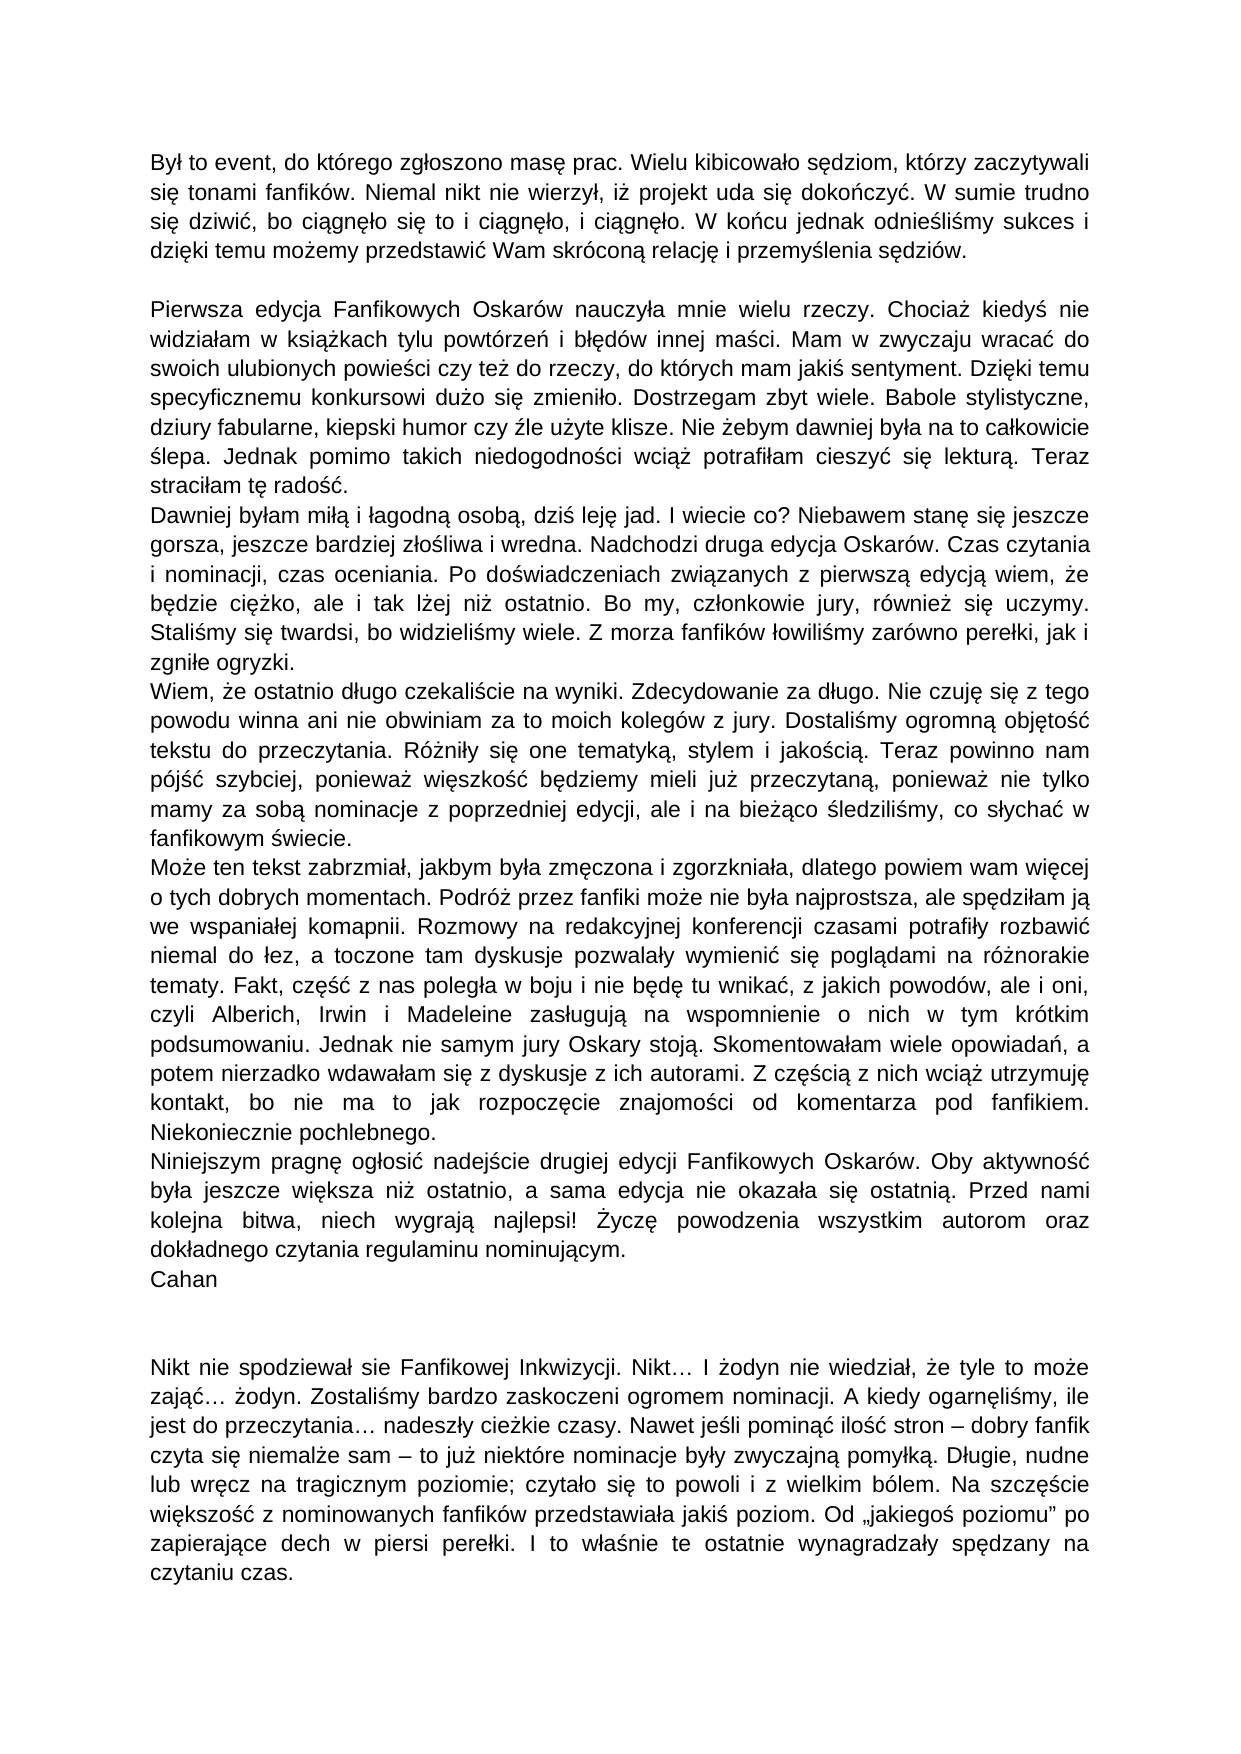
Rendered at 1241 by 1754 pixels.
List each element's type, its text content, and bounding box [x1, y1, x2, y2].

text Dawniej byłam miłą i łagodną osobą, dziś leję jad. I wiecie co? Niebawem stanę się jeszcze gorsza, jeszcze bardziej złośliwa i wredna. Nadchodzi druga edycja Oskarów. Czas czytania i nominacji, czas oceniania. Po doświadczeniach związanych z pierwszą edycją wiem, że będzie ciężko, ale i tak lżej niż ostatnio. Bo my, członkowie jury, również się uczymy. Staliśmy się twardsi, bo widzieliśmy wiele. Z morza fanfików łowiliśmy zarówno perełki, jak i zgniłe ogryzki. [150, 502, 1091, 675]
text Nikt nie spodziewał sie Fanfikowej Inkwizycji. Nikt… I żodyn nie wiedział, że tyle to może zająć… żodyn. Zostaliśmy bardzo zaskoczeni ogromem nominacji. A kiedy ogarnęliśmy, ile jest do przeczytania… nadeszły cieżkie czasy. Nawet jeśli pominąć ilość stron – dobry fanfik czyta się niemalże sam – to już niektóre nominacje były zwyczajną pomyłką. Długie, nudne lub wręcz na tragicznym poziomie; czytało się to powoli i z wielkim bólem. Na szczęście większość z nominowanych fanfików przedstawiała jakiś poziom. Od „jakiegoś poziomu” po zapierające dech w piersi perełki. I to właśnie te ostatnie wynagradzały spędzany na czytaniu czas. [150, 1354, 1091, 1586]
text Pierwsza edycja Fanfikowych Oskarów nauczyła mnie wielu rzeczy. Chociaż kiedyś nie widziałam w książkach tylu powtórzeń i błędów innej maści. Mam w zwyczaju wracać do swoich ulubionych powieści czy też do rzeczy, do których mam jakiś sentyment. Dzięki temu specyficznemu konkursowi dużo się zmieniło. Dostrzegam zbyt wiele. Babole stylistyczne, dziury fabularne, kiepski humor czy źle użyte klisze. Nie żebym dawniej była na to całkowicie ślepa. Jednak pomimo takich niedogodności wciąż potrafiłam cieszyć się lekturą. Teraz straciłam tę radość. [150, 297, 1091, 499]
text Był to event, do którego zgłoszono masę prac. Wielu kibicowało sędziom, którzy zaczytywali się tonami fanfików. Niemal nikt nie wierzył, iż projekt uda się dokończyć. W sumie trudno się dziwić, bo ciągnęło się to i ciągnęło, i ciągnęło. W końcu jednak odnieśliśmy sukces i dzięki temu możemy przedstawić Wam skróconą relację i przemyślenia sędziów. [150, 150, 1091, 264]
text Niniejszym pragnę ogłosić nadejście drugiej edycji Fanfikowych Oskarów. Oby aktywność była jeszcze większa niż ostatnio, a sama edycja nie okazała się ostatnią. Przed nami kolejna bitwa, niech wygrają najlepsi! Życzę powodzenia wszystkim autorom oraz dokładnego czytania regulaminu nominującym. [150, 1149, 1091, 1262]
text Wiem, że ostatnio długo czekaliście na wyniki. Zdecydowanie za długo. Nie czuję się z tego powodu winna ani nie obwiniam za to moich kolegów z jury. Dostaliśmy ogromną objętość tekstu do przeczytania. Różniły się one tematyką, stylem i jakością. Teraz powinno nam pójść szybciej, ponieważ więszkość będziemy mieli już przeczytaną, ponieważ nie tylko mamy za sobą nominacje z poprzedniej edycji, ale i na bieżąco śledziliśmy, co słychać w fanfikowym świecie. [150, 679, 1091, 851]
text Cahan [150, 1266, 1091, 1292]
text Może ten tekst zabrzmiał, jakbym była zmęczona i zgorzkniała, dlatego powiem wam więcej o tych dobrych momentach. Podróż przez fanfiki może nie była najprostsza, ale spędziłam ją we wspaniałej komapnii. Rozmowy na redakcyjnej konferencji czasami potrafiły rozbawić niemal do łez, a toczone tam dyskusje pozwalały wymienić się poglądami na różnorakie tematy. Fakt, część z nas poległa w boju i nie będę tu wnikać, z jakich powodów, ale i oni, czyli Alberich, Irwin i Madeleine zasługują na wspomnienie o nich w tym krótkim podsumowaniu. Jednak nie samym jury Oskary stoją. Skomentowałam wiele opowiadań, a potem nierzadko wdawałam się z dyskusje z ich autorami. Z częścią z nich wciąż utrzymuję kontakt, bo nie ma to jak rozpoczęcie znajomości od komentarza pod fanfikiem. Niekoniecznie pochlebnego. [150, 855, 1091, 1145]
